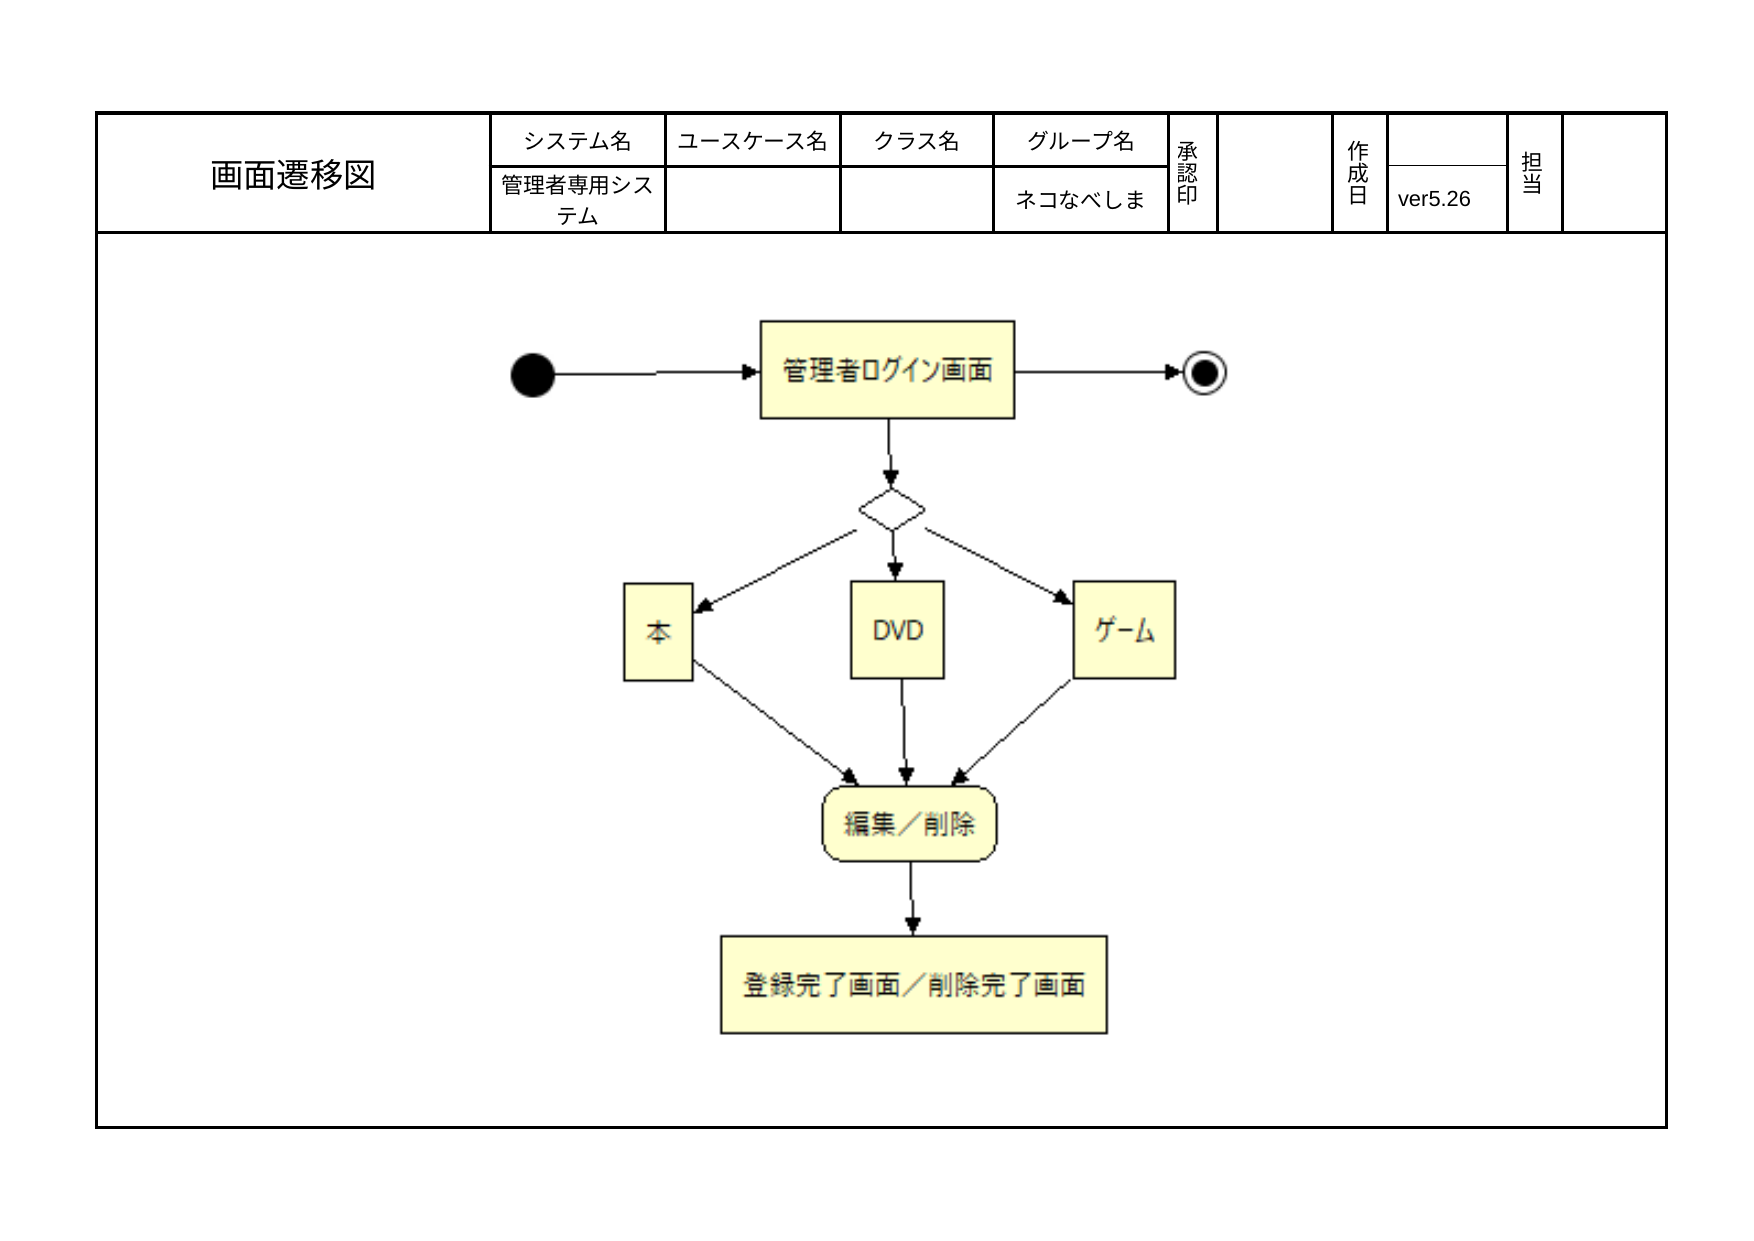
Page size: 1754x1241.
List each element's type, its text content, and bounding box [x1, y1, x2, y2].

table_header 画面遷移図 [98, 115, 489, 231]
table_header [1389, 115, 1506, 164]
table_header [1219, 115, 1331, 231]
picture [463, 290, 1298, 1079]
table_cell [842, 168, 992, 231]
table_header グループ名 [995, 115, 1167, 164]
table_cell [98, 234, 1665, 1126]
table_cell ネコなべしま [995, 168, 1167, 231]
table_header クラス名 [842, 115, 992, 164]
table_header 担当 [1509, 115, 1561, 231]
table_cell ver5.26 [1389, 166, 1506, 231]
table_cell [667, 168, 839, 231]
table_header システム名 [492, 115, 664, 164]
table_header 作成日 [1334, 115, 1386, 231]
table_cell 管理者専用システム [492, 168, 664, 231]
table_header [1564, 115, 1665, 231]
table_header ユースケース名 [667, 115, 839, 164]
table_header 承認印 [1170, 115, 1216, 231]
